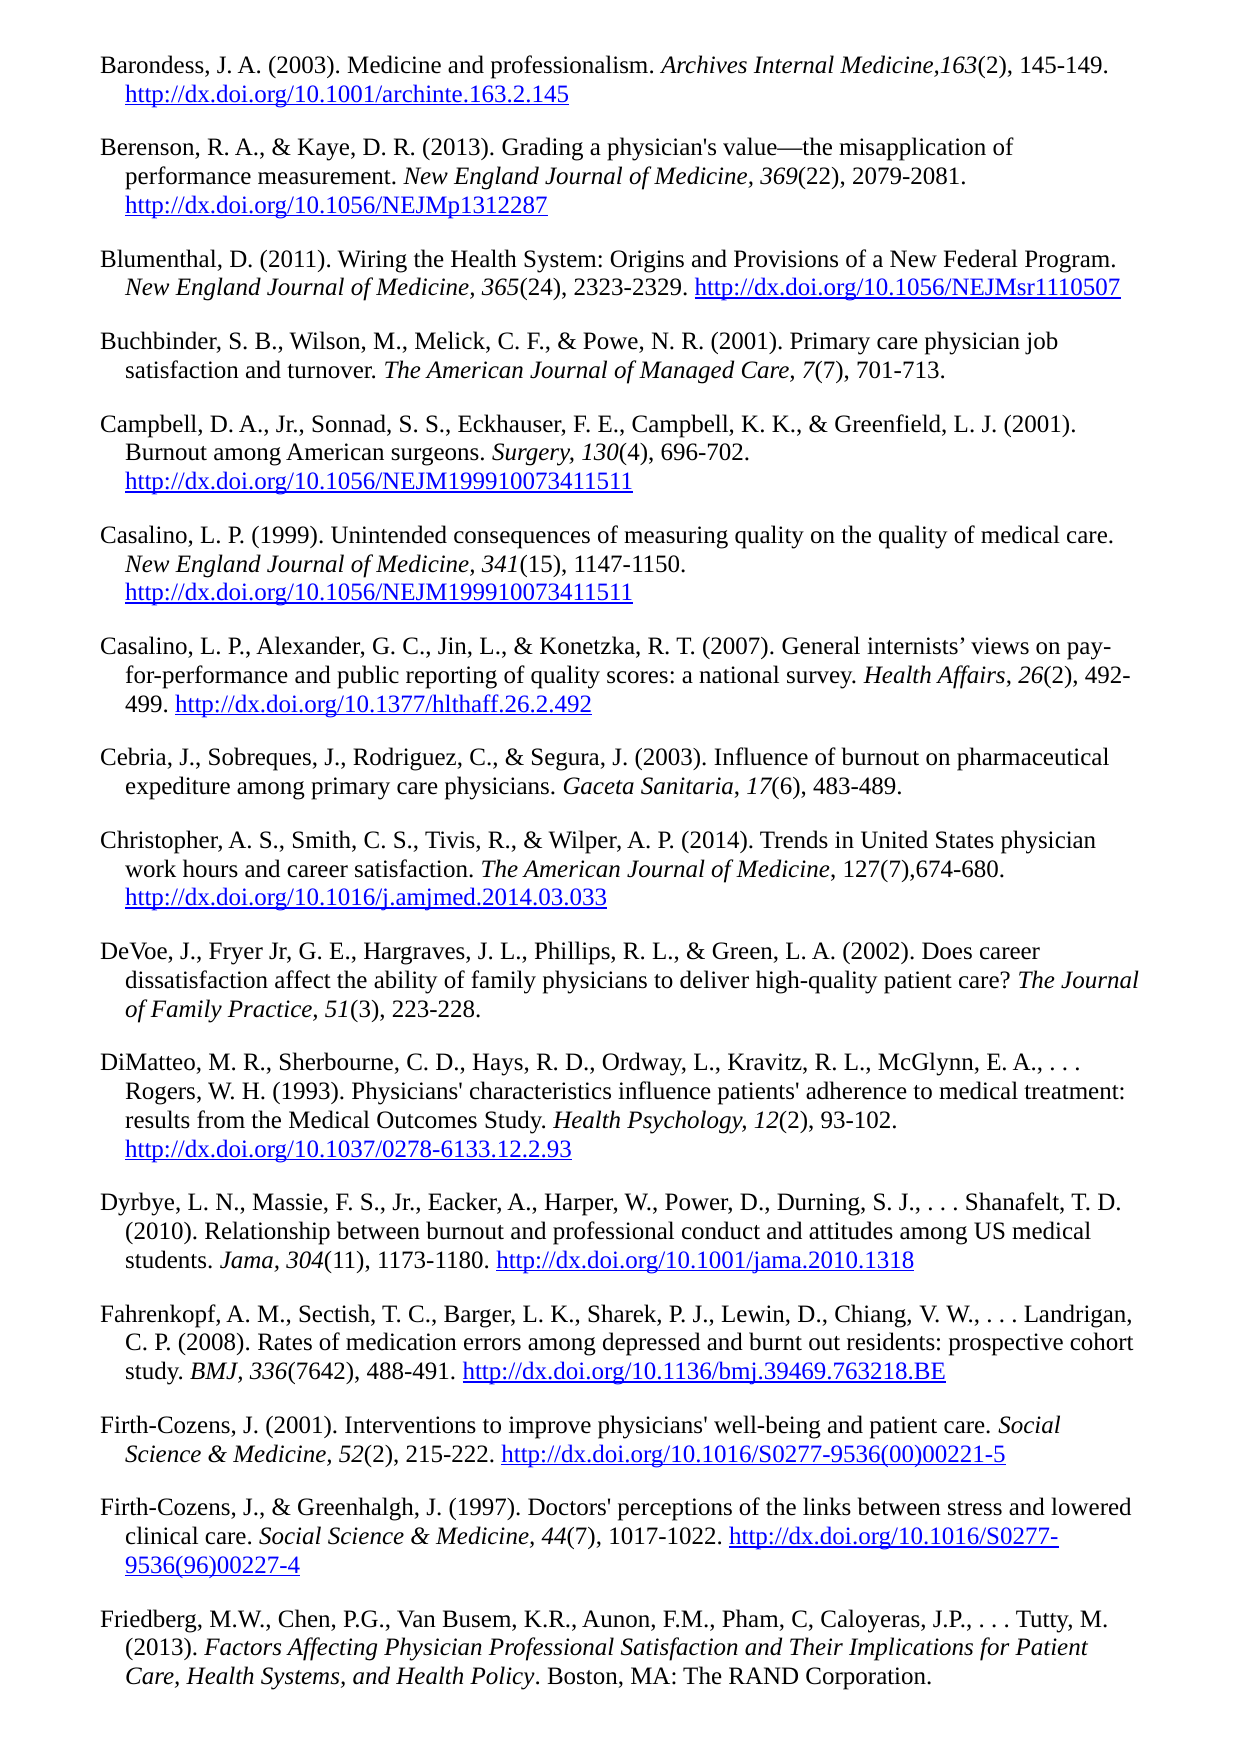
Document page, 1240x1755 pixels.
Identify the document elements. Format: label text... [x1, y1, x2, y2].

list Campbell, D. A., Jr., Sonnad, S. S., Eckhauser, F. E., Campbell, K. K., & Greenfield, L. J. (2001). Burnout among American surgeons. Surgery, 130(4), 696-702. http://dx.doi.org/10.1056/NEJM199910073411511 [100, 409, 1139, 495]
list Friedberg, M.W., Chen, P.G., Van Busem, K.R., Aunon, F.M., Pham, C, Caloyeras, J.P., . . . Tutty, M. (2013). Factors Affecting Physician Professional Satisfaction and Their Implications for Patient Care, Health Systems, and Health Policy. Boston, MA: The RAND Corporation. [100, 1604, 1139, 1690]
list Cebria, J., Sobreques, J., Rodriguez, C., & Segura, J. (2003). Influence of burnout on pharmaceutical expediture among primary care physicians. Gaceta Sanitaria, 17(6), 483-489. [100, 742, 1139, 800]
list Buchbinder, S. B., Wilson, M., Melick, C. F., & Powe, N. R. (2001). Primary care physician job satisfaction and turnover. The American Journal of Managed Care, 7(7), 701-713. [100, 326, 1139, 384]
list DiMatteo, M. R., Sherbourne, C. D., Hays, R. D., Ordway, L., Kravitz, R. L., McGlynn, E. A., . . . Rogers, W. H. (1993). Physicians' characteristics influence patients' adherence to medical treatment: results from the Medical Outcomes Study. Health Psychology, 12(2), 93-102. http://dx.doi.org/10.1037/0278-6133.12.2.93 [100, 1047, 1139, 1162]
list Christopher, A. S., Smith, C. S., Tivis, R., & Wilper, A. P. (2014). Trends in United States physician work hours and career satisfaction. The American Journal of Medicine, 127(7),674-680. http://dx.doi.org/10.1016/j.amjmed.2014.03.033 [100, 825, 1139, 911]
list Berenson, R. A., & Kaye, D. R. (2013). Grading a physician's value—the misapplication of performance measurement. New England Journal of Medicine, 369(22), 2079-2081. http://dx.doi.org/10.1056/NEJMp1312287 [100, 132, 1139, 219]
list Blumenthal, D. (2011). Wiring the Health System: Origins and Provisions of a New Federal Program. New England Journal of Medicine, 365(24), 2323-2329. http://dx.doi.org/10.1056/NEJMsr1110507 [100, 244, 1139, 301]
list Barondess, J. A. (2003). Medicine and professionalism. Archives Internal Medicine,163(2), 145-149. http://dx.doi.org/10.1001/archinte.163.2.145 [100, 50, 1139, 107]
list Fahrenkopf, A. M., Sectish, T. C., Barger, L. K., Sharek, P. J., Lewin, D., Chiang, V. W., . . . Landrigan, C. P. (2008). Rates of medication errors among depressed and burnt out residents: prospective cohort study. BMJ, 336(7642), 488-491. http://dx.doi.org/10.1136/bmj.39469.763218.BE [100, 1299, 1139, 1385]
list Firth-Cozens, J., & Greenhalgh, J. (1997). Doctors' perceptions of the links between stress and lowered clinical care. Social Science & Medicine, 44(7), 1017-1022. http://dx.doi.org/10.1016/S0277-9536(96)00227-4 [100, 1492, 1139, 1579]
list Dyrbye, L. N., Massie, F. S., Jr., Eacker, A., Harper, W., Power, D., Durning, S. J., . . . Shanafelt, T. D. (2010). Relationship between burnout and professional conduct and attitudes among US medical students. Jama, 304(11), 1173-1180. http://dx.doi.org/10.1001/jama.2010.1318 [100, 1187, 1139, 1274]
list Casalino, L. P. (1999). Unintended consequences of measuring quality on the quality of medical care. New England Journal of Medicine, 341(15), 1147-1150. http://dx.doi.org/10.1056/NEJM199910073411511 [100, 520, 1139, 606]
list Casalino, L. P., Alexander, G. C., Jin, L., & Konetzka, R. T. (2007). General internists’ views on pay-for-performance and public reporting of quality scores: a national survey. Health Affairs, 26(2), 492-499. http://dx.doi.org/10.1377/hlthaff.26.2.492 [100, 631, 1139, 717]
list Firth-Cozens, J. (2001). Interventions to improve physicians' well-being and patient care. Social Science & Medicine, 52(2), 215-222. http://dx.doi.org/10.1016/S0277-9536(00)00221-5 [100, 1410, 1139, 1467]
list DeVoe, J., Fryer Jr, G. E., Hargraves, J. L., Phillips, R. L., & Green, L. A. (2002). Does career dissatisfaction affect the ability of family physicians to deliver high-quality patient care? The Journal of Family Practice, 51(3), 223-228. [100, 936, 1139, 1022]
